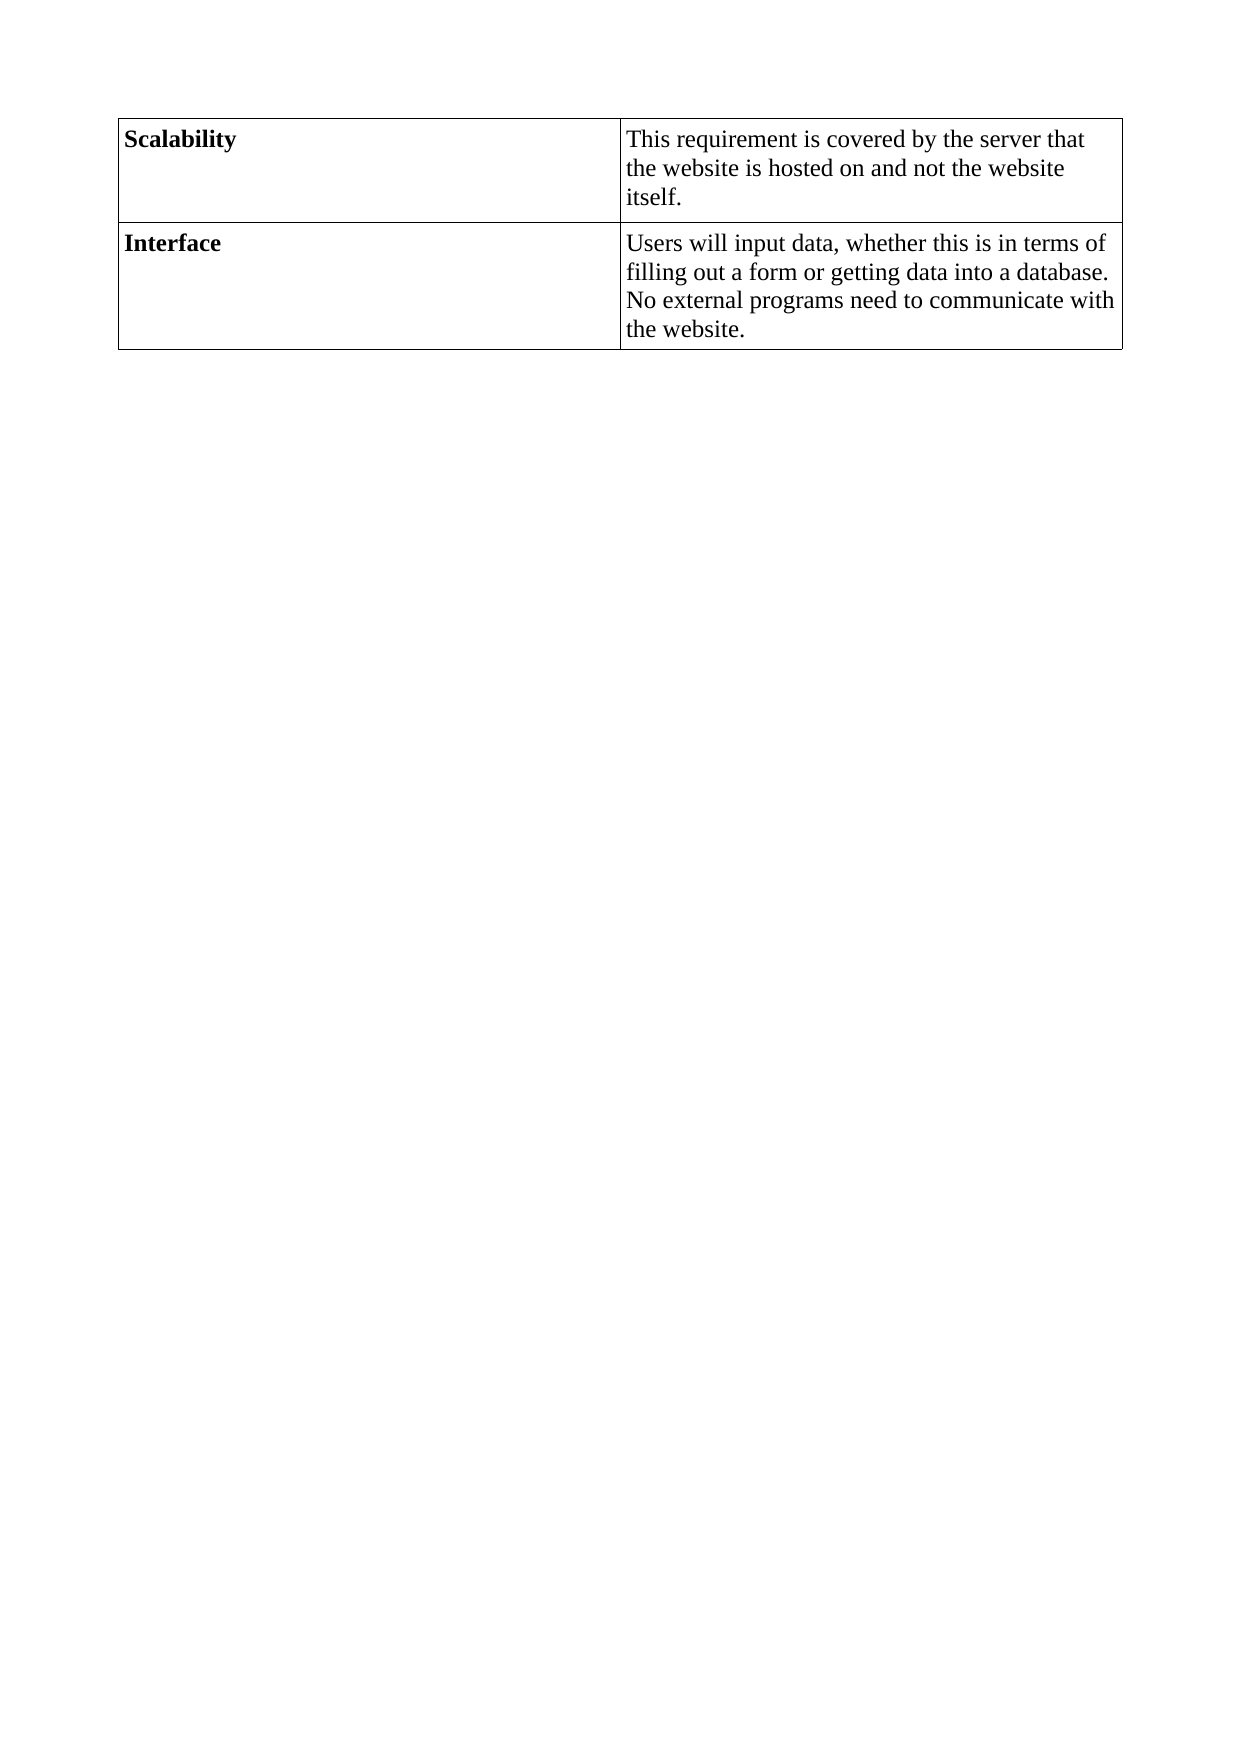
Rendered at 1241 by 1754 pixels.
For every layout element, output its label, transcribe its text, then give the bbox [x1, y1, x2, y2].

table_cell This requirement is covered by the server that the website is hosted on and not the website itself. [621, 119, 1122, 222]
table_cell Interface [119, 223, 620, 349]
table_cell Users will input data, whether this is in terms of filling out a form or getting data into a database. No external programs need to communicate with the website. [621, 223, 1122, 349]
table_cell Scalability [119, 119, 620, 222]
